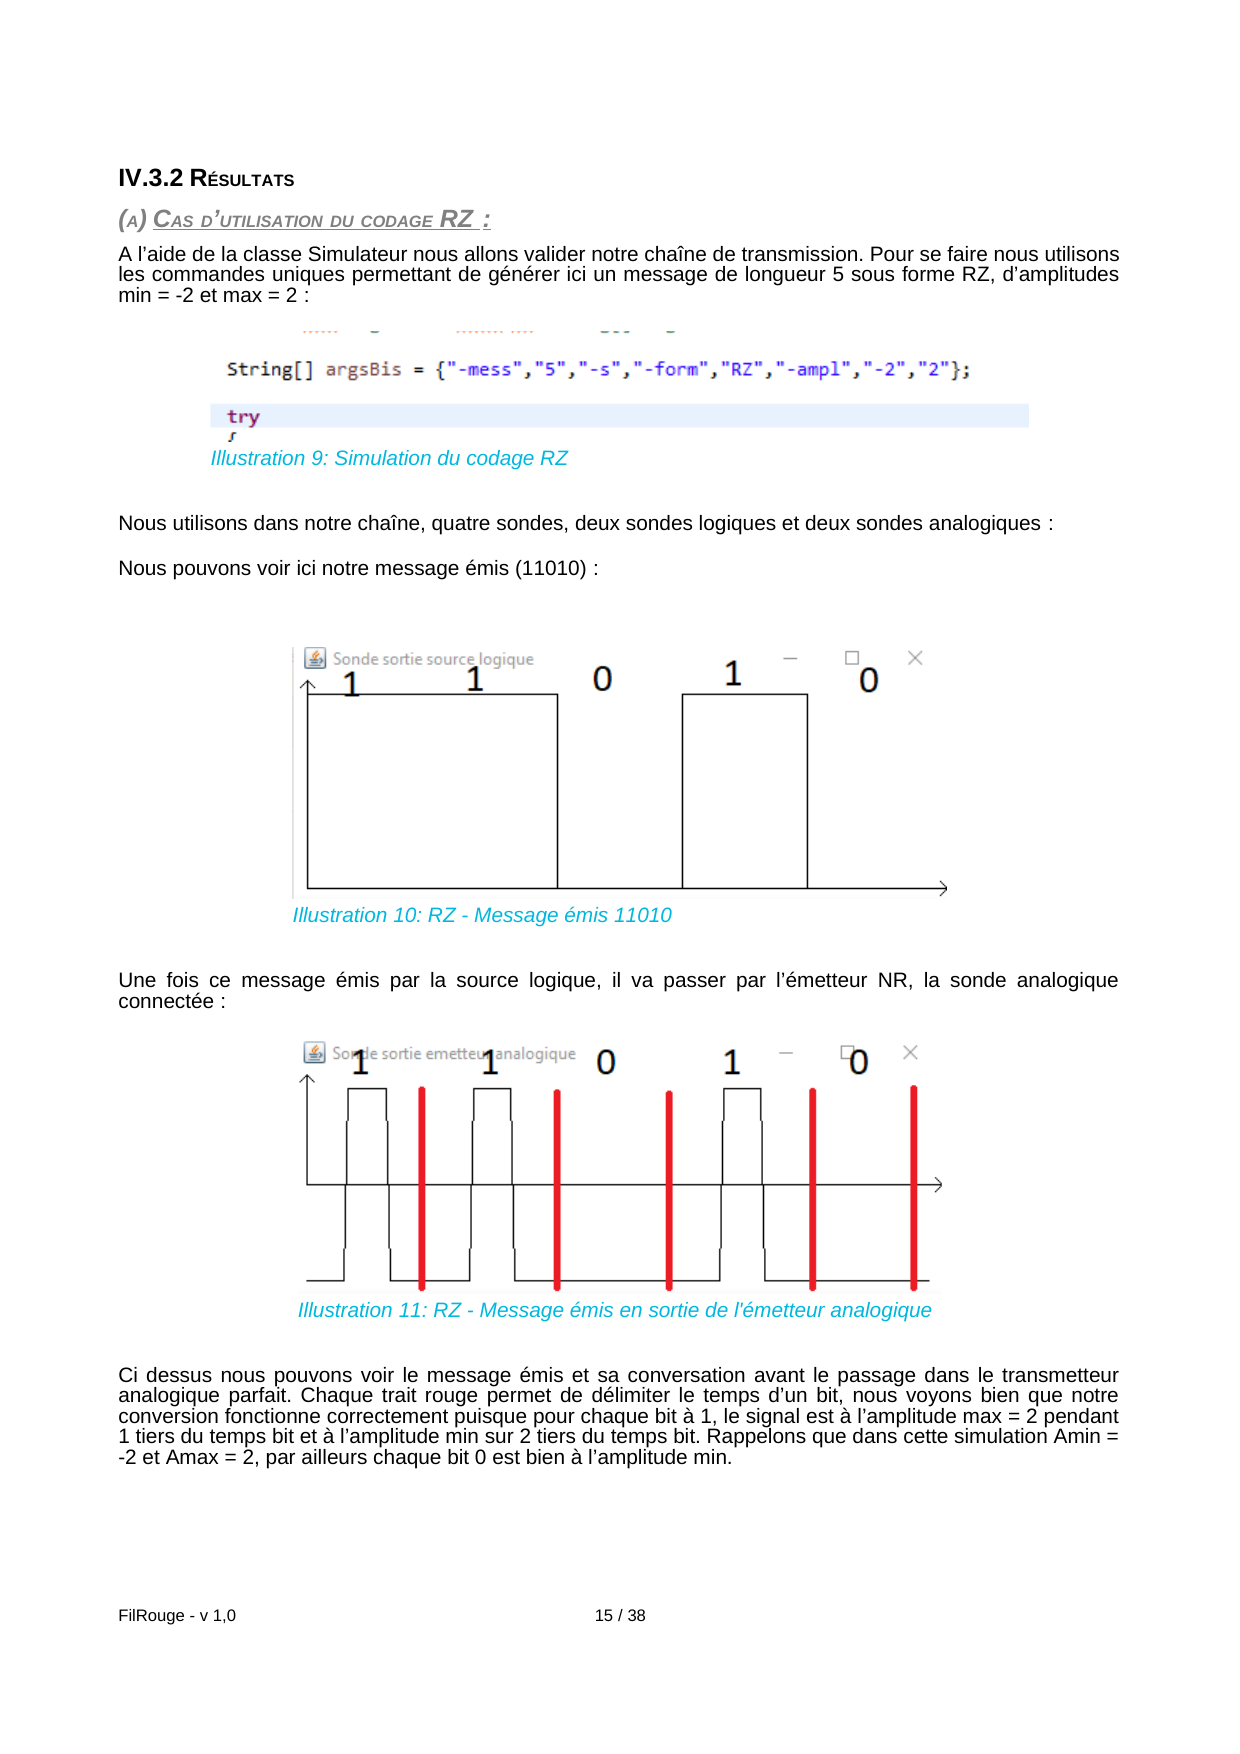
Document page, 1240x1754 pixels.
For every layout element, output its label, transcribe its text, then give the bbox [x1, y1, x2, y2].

picture [292, 647, 947, 899]
picture [210, 331, 1029, 442]
picture [297, 1036, 942, 1294]
text Illustration 10: RZ - Message émis 11010 [292, 899, 947, 927]
text A l’aide de la classe Simulateur nous allons valider notre chaîne de transmission. Pour se faire nous utilisons les commandes uniques permettant de générer ici un message de longueur 5 sous forme RZ, d’amplitudes min = -2 et max = 2 : [118, 245, 1121, 307]
text Ci dessus nous pouvons voir le message émis et sa conversation avant le passage dans le transmetteur analogique parfait. Chaque trait rouge permet de délimiter le temps d’un bit, nous voyons bien que notre conversion fonctionne correctement puisque pour chaque bit à 1, le signal est à l’amplitude max = 2 pendant 1 tiers du temps bit et à l’amplitude min sur 2 tiers du temps bit. Rappelons que dans cette simulation Amin = -2 et Amax = 2, par ailleurs chaque bit 0 est bien à l’amplitude min. [118, 1366, 1121, 1469]
text Illustration 11: RZ - Message émis en sortie de l'émetteur analogique [298, 1294, 942, 1321]
text Nous utilisons dans notre chaîne, quatre sondes, deux sondes logiques et deux sondes analogiques : [118, 514, 1121, 535]
text Une fois ce message émis par la source logique, il va passer par l’émetteur NR, la sonde analogique connectée : [118, 971, 1121, 1012]
text Nous pouvons voir ici notre message émis (11010) : [118, 558, 1121, 579]
text Illustration 9: Simulation du codage RZ [210, 442, 1029, 470]
subtitle Cas d’utilisation du codage RZ : [118, 204, 1121, 233]
subtitle Résultats [118, 163, 1121, 192]
